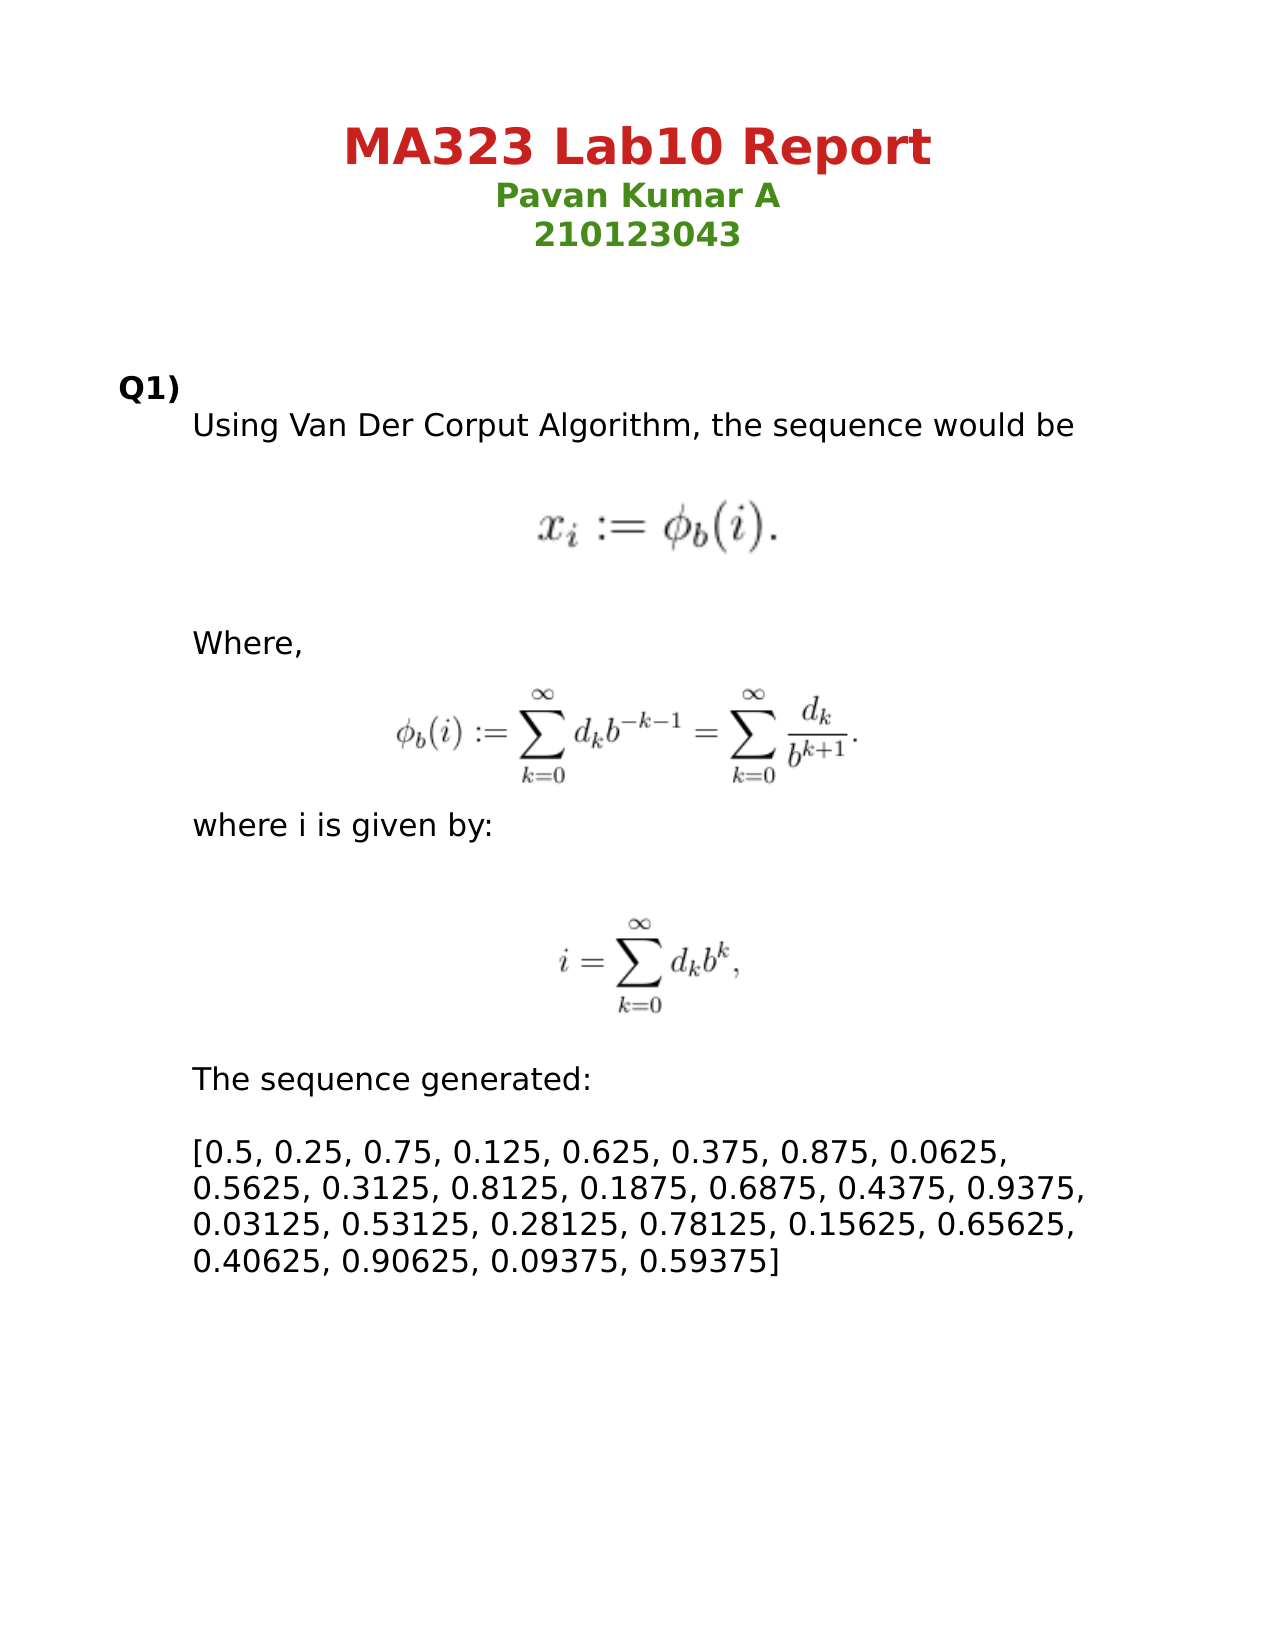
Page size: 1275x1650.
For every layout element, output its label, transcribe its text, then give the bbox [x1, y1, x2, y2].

picture [470, 443, 805, 595]
text Pavan Kumar A [118, 176, 1157, 215]
text where i is given by: [118, 807, 1157, 843]
text The sequence generated: [118, 1061, 1157, 1098]
text Where, [118, 625, 1157, 661]
text Using Van Der Corput Algorithm, the sequence would be [118, 407, 1157, 443]
picture [357, 662, 918, 797]
text [0.5, 0.25, 0.75, 0.125, 0.625, 0.375, 0.875, 0.0625, 0.5625, 0.3125, 0.8125, 0.1875, 0.6875, 0.4375, 0.9375, 0.03125, 0.53125, 0.28125, 0.78125, 0.15625, 0.65625, 0.40625, 0.90625, 0.09375, 0.59375] [118, 1134, 1157, 1279]
picture [508, 879, 767, 1030]
text Q1) [118, 371, 1157, 407]
text 210123043 [118, 215, 1157, 254]
text MA323 Lab10 Report [118, 118, 1157, 176]
